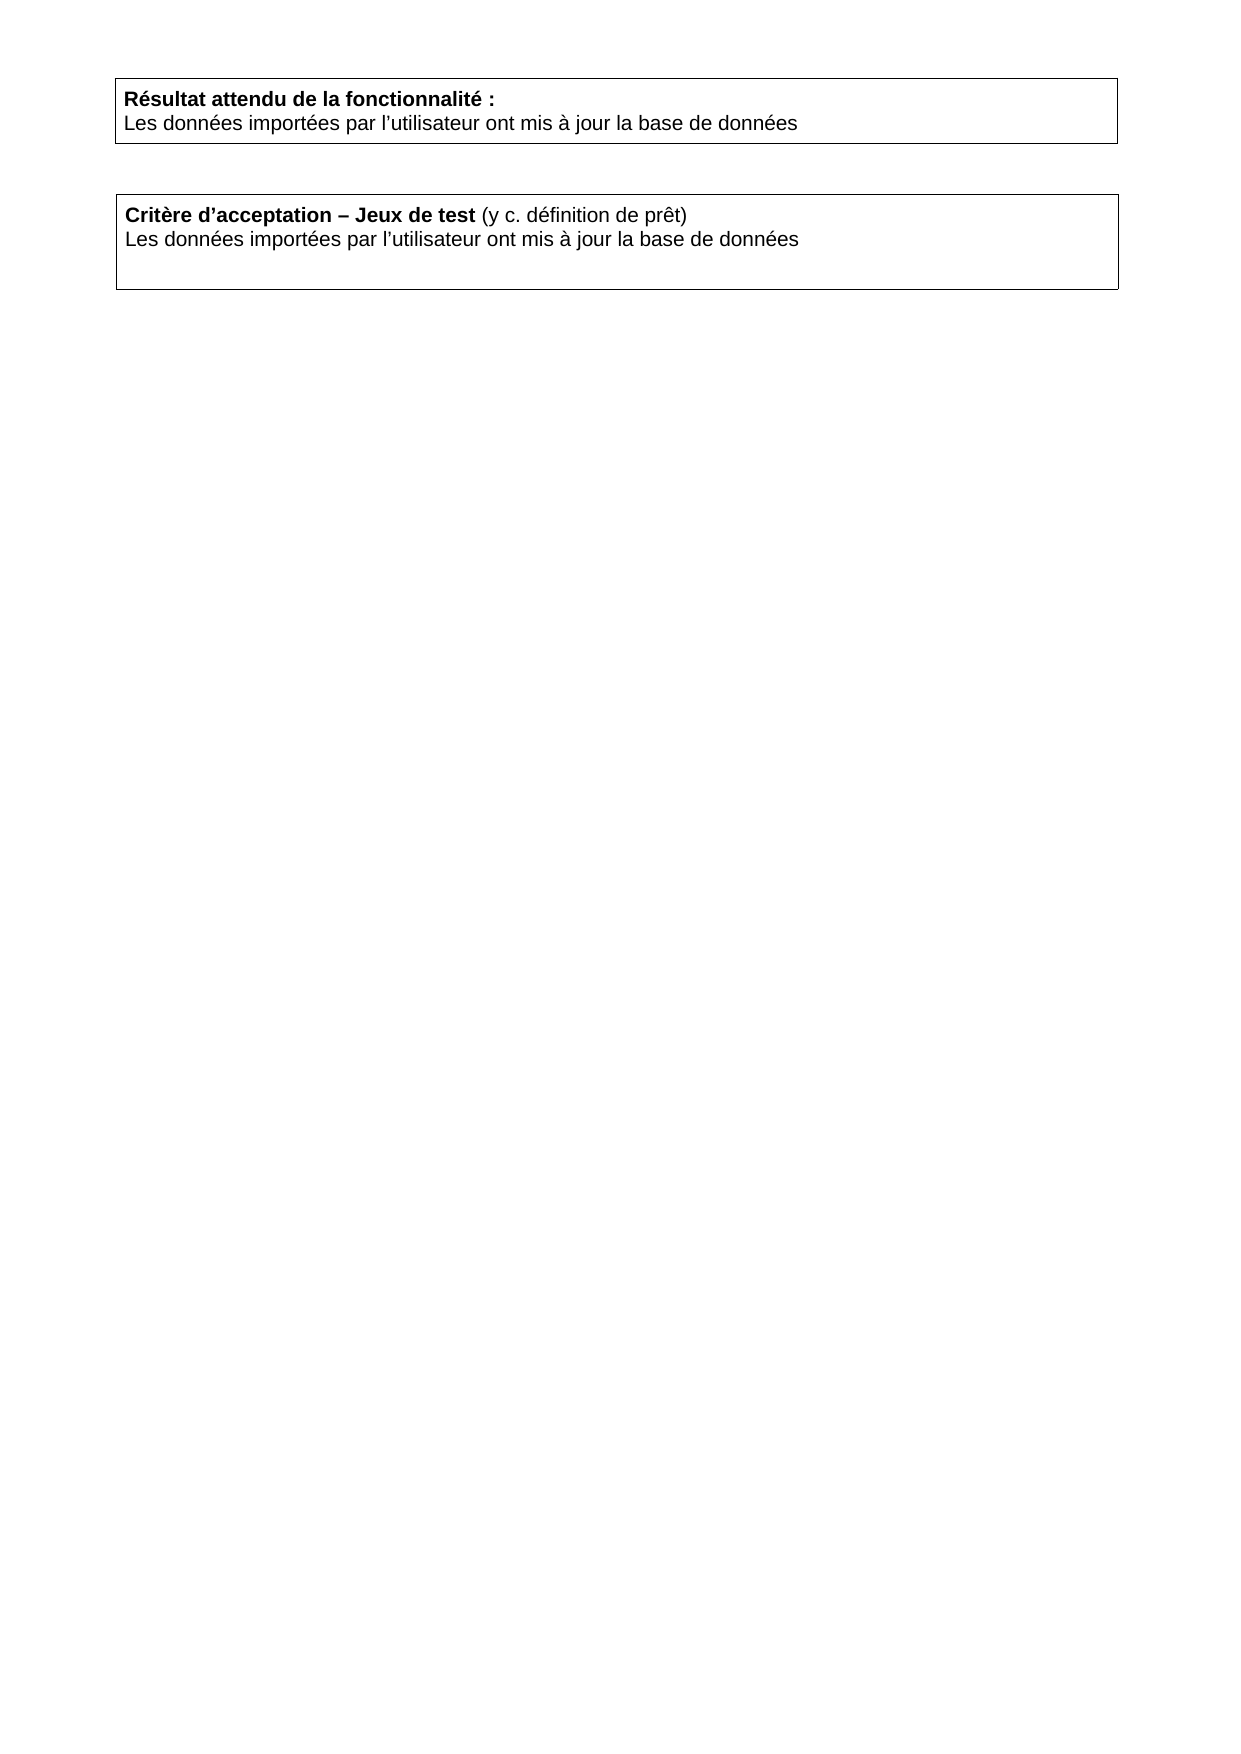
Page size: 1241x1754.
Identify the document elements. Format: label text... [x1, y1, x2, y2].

text Les données importées par l’utilisateur ont mis à jour la base de données [123, 111, 1108, 134]
text Résultat attendu de la fonctionnalité : [123, 87, 1108, 111]
text Critère d’acceptation – Jeux de test (y c. définition de prêt) [125, 203, 1109, 227]
text Les données importées par l’utilisateur ont mis à jour la base de données [125, 227, 1109, 251]
